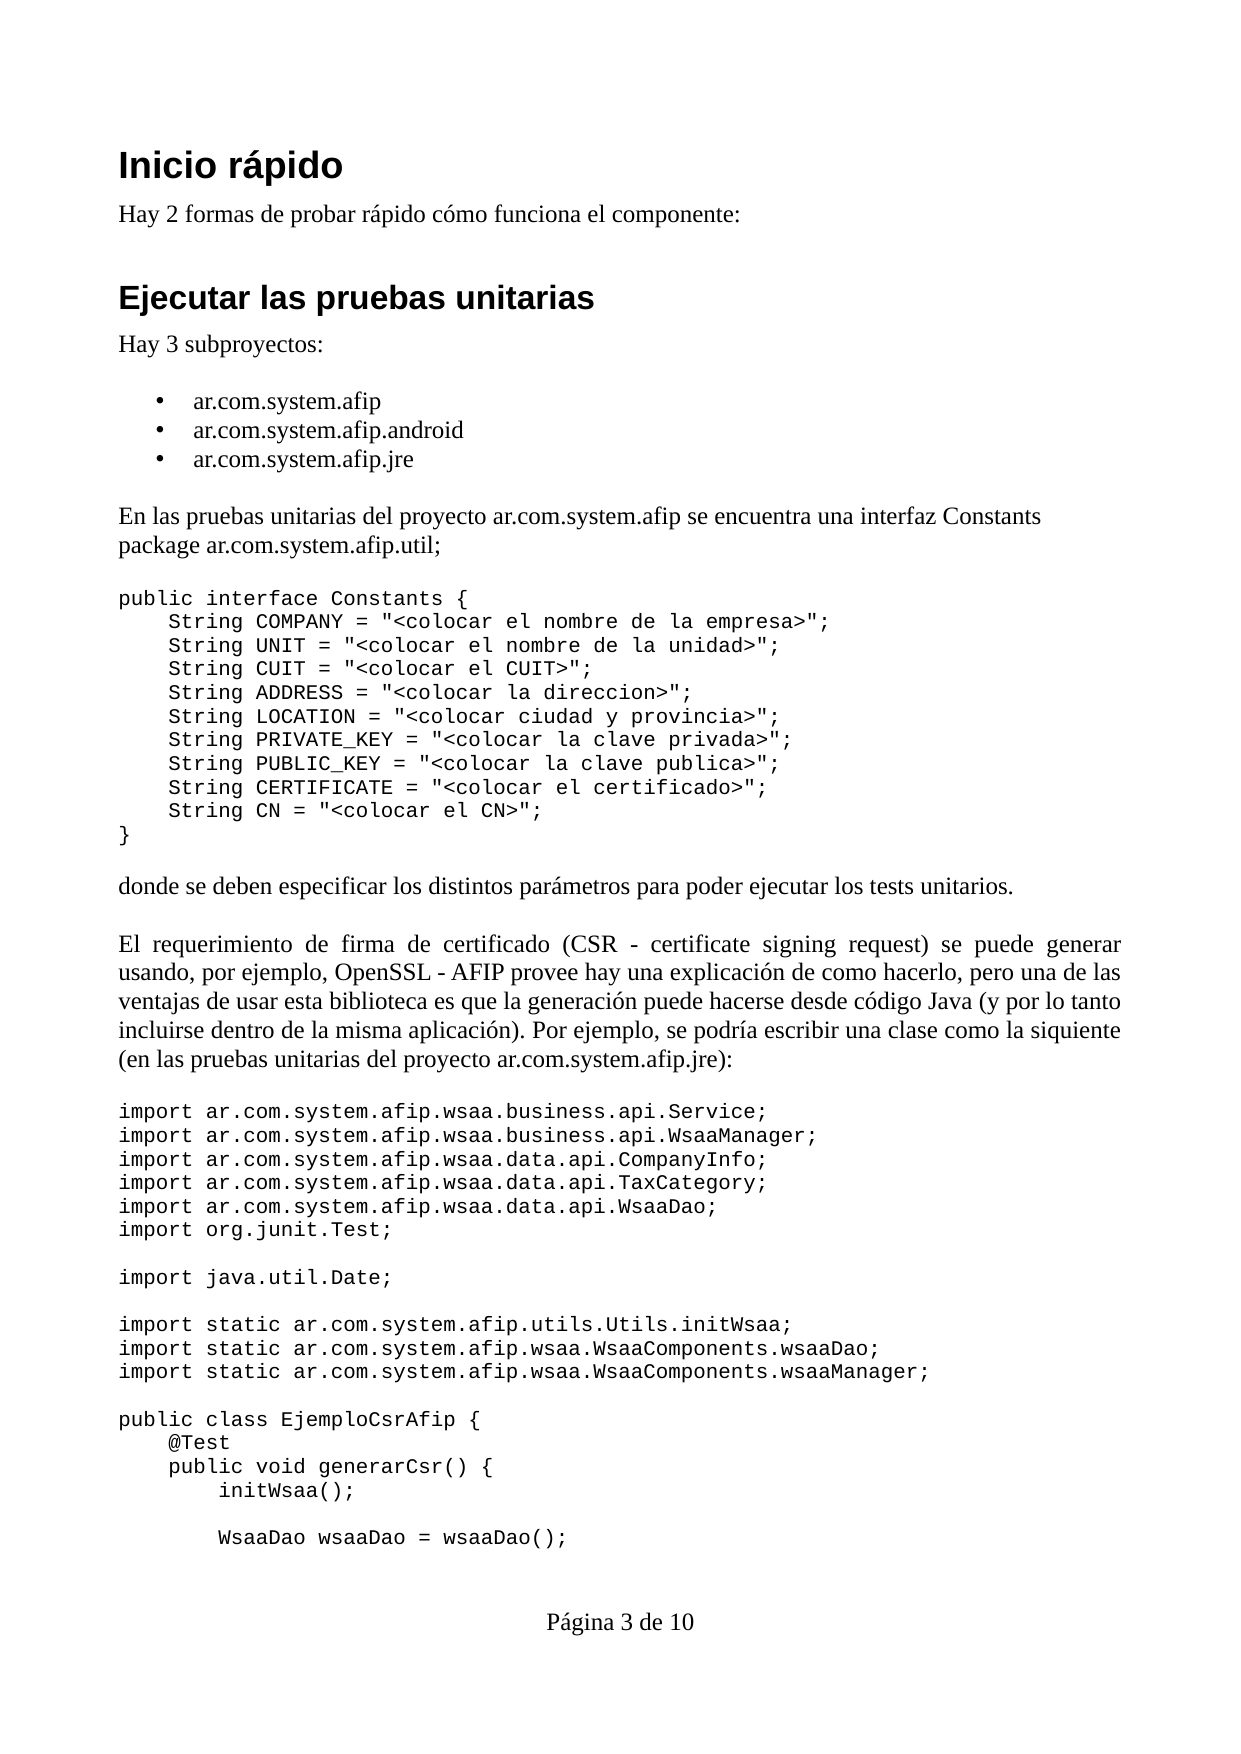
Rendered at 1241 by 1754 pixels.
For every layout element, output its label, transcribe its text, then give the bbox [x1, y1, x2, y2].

text import static ar.com.system.afip.wsaa.WsaaComponents.wsaaManager; [118, 1361, 1122, 1385]
text import ar.com.system.afip.wsaa.data.api.WsaaDao; [118, 1196, 1122, 1219]
text String CERTIFICATE = "<colocar el certificado>"; [118, 777, 1122, 800]
text import ar.com.system.afip.wsaa.data.api.TaxCategory; [118, 1172, 1122, 1196]
text String LOCATION = "<colocar ciudad y provincia>"; [118, 706, 1122, 729]
text package ar.com.system.afip.util; [118, 530, 1122, 559]
text import java.util.Date; [118, 1267, 1122, 1290]
text El requerimiento de firma de certificado (CSR - certificate signing request) se puede generar usando, por ejemplo, OpenSSL - AFIP provee hay una explicación de como hacerlo, pero una de las ventajas de usar esta biblioteca es que la generación puede hacerse desde código Java (y por lo tanto incluirse dentro de la misma aplicación). Por ejemplo, se podría escribir una clase como la siquiente (en las pruebas unitarias del proyecto ar.com.system.afip.jre): [118, 929, 1122, 1072]
text import static ar.com.system.afip.utils.Utils.initWsaa; [118, 1314, 1122, 1338]
text Hay 3 subproyectos: [118, 329, 1122, 357]
text initWsaa(); [118, 1479, 1122, 1503]
text public class EjemploCsrAfip { [118, 1409, 1122, 1432]
text Hay 2 formas de probar rápido cómo funciona el componente: [118, 199, 1122, 228]
subtitle Ejecutar las pruebas unitarias [118, 278, 1122, 316]
text import static ar.com.system.afip.wsaa.WsaaComponents.wsaaDao; [118, 1338, 1122, 1361]
list ar.com.system.afip.jre [156, 444, 1122, 472]
text String CN = "<colocar el CN>"; [118, 800, 1122, 824]
text public void generarCsr() { [118, 1456, 1122, 1479]
subtitle Inicio rápido [118, 143, 1122, 187]
text import ar.com.system.afip.wsaa.business.api.WsaaManager; [118, 1125, 1122, 1148]
text String COMPANY = "<colocar el nombre de la empresa>"; [118, 611, 1122, 635]
text donde se deben especificar los distintos parámetros para poder ejecutar los tests unitarios. [118, 871, 1122, 900]
text import ar.com.system.afip.wsaa.data.api.CompanyInfo; [118, 1148, 1122, 1172]
text import ar.com.system.afip.wsaa.business.api.Service; [118, 1101, 1122, 1125]
text public interface Constants { [118, 587, 1122, 611]
text @Test [118, 1432, 1122, 1456]
list ar.com.system.afip [156, 386, 1122, 415]
text String PRIVATE_KEY = "<colocar la clave privada>"; [118, 729, 1122, 753]
list ar.com.system.afip.android [156, 415, 1122, 444]
text En las pruebas unitarias del proyecto ar.com.system.afip se encuentra una interfaz Constants [118, 501, 1122, 530]
text WsaaDao wsaaDao = wsaaDao(); [118, 1527, 1122, 1551]
text } [118, 824, 1122, 848]
text import org.junit.Test; [118, 1219, 1122, 1243]
text String ADDRESS = "<colocar la direccion>"; [118, 682, 1122, 706]
text String PUBLIC_KEY = "<colocar la clave publica>"; [118, 753, 1122, 777]
text String CUIT = "<colocar el CUIT>"; [118, 658, 1122, 682]
text String UNIT = "<colocar el nombre de la unidad>"; [118, 635, 1122, 658]
